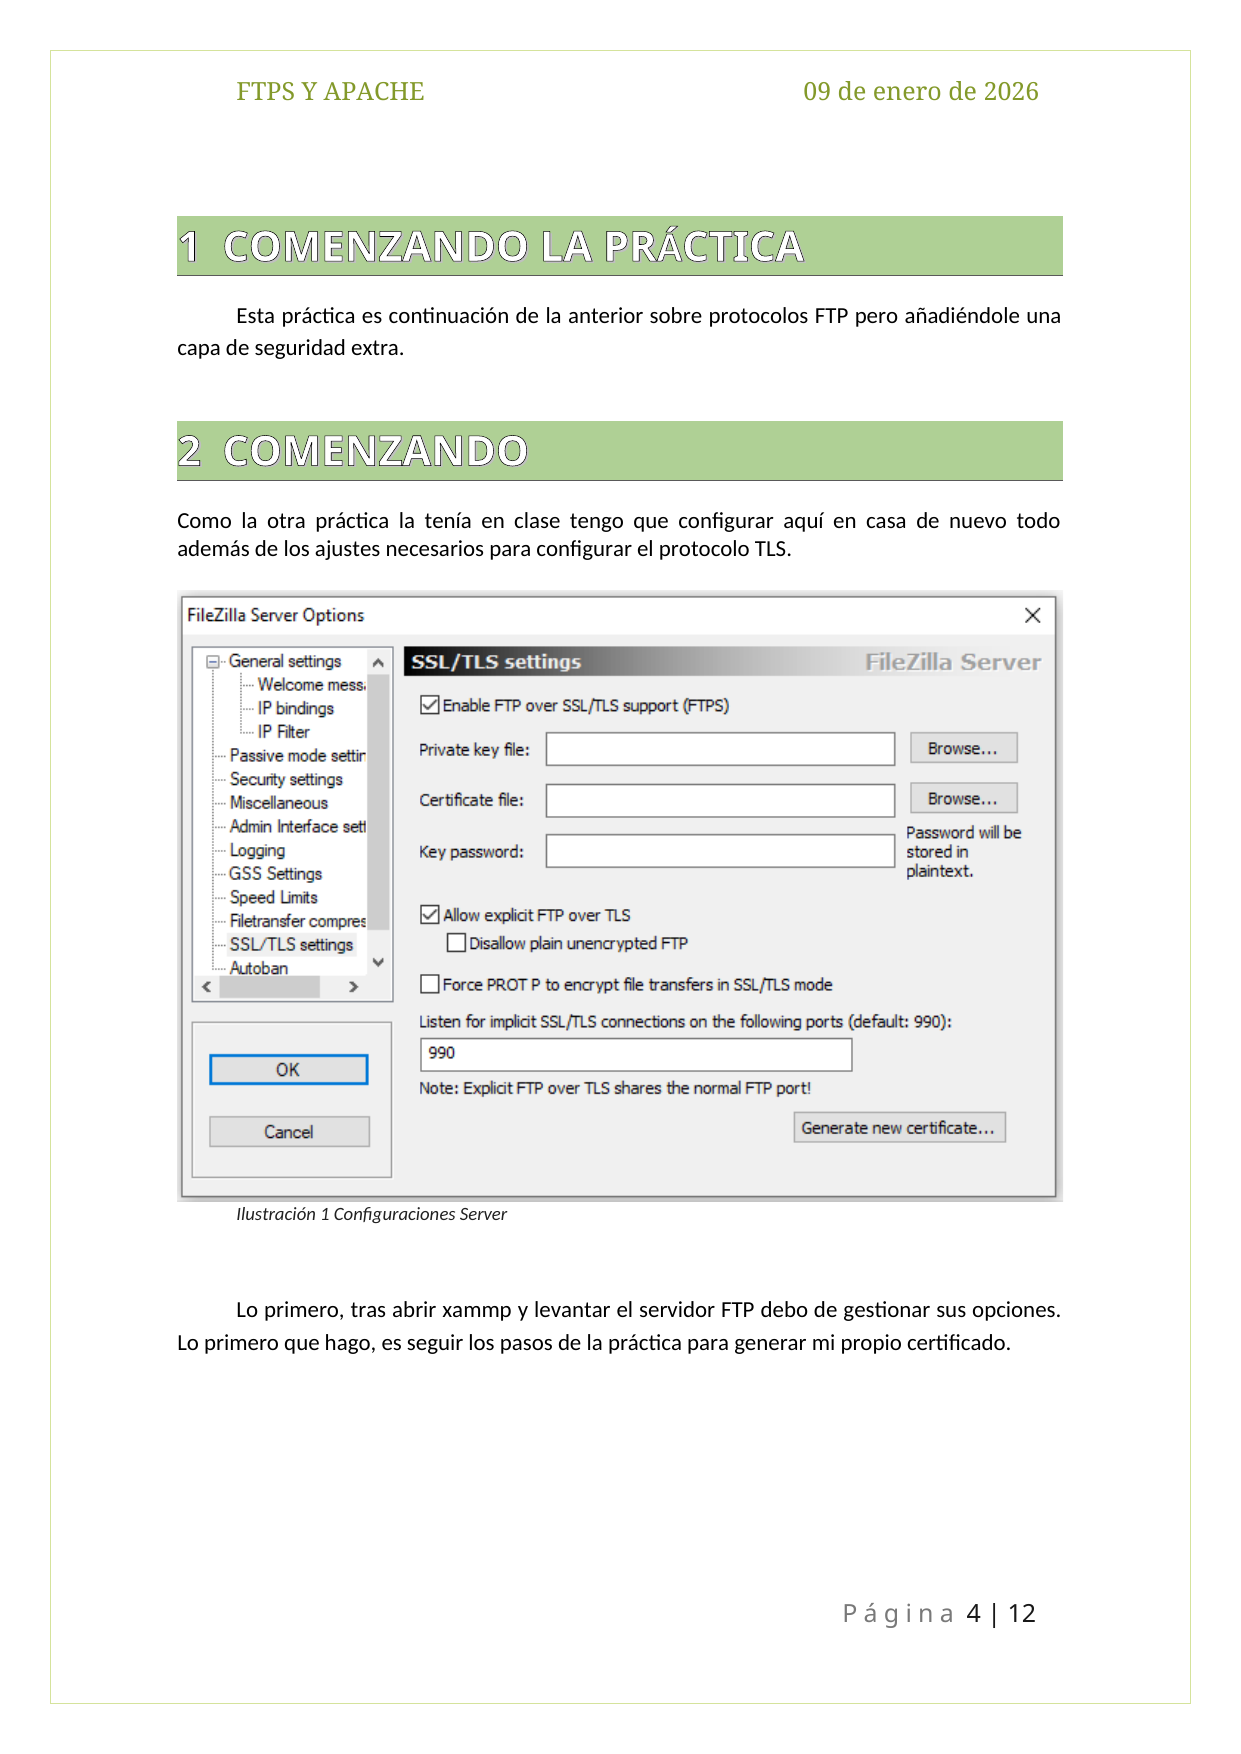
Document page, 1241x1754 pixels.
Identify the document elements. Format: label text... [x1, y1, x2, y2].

text Como la otra práctica la tenía en clase tengo que configurar aquí en casa de nuevo todo además de los ajustes necesarios para configurar el protocolo TLS. [177, 506, 1063, 562]
text Esta práctica es continuación de la anterior sobre protocolos FTP pero añadiéndole una capa de seguridad extra. [177, 301, 1063, 362]
text Ilustración 1 Configuraciones Server [177, 1202, 1063, 1225]
subtitle COMENZANDO LA PRÁCTICA [177, 216, 1063, 275]
text Lo primero, tras abrir xammp y levantar el servidor FTP debo de gestionar sus opciones. Lo primero que hago, es seguir los pasos de la práctica para generar mi propio certificado. [177, 1295, 1063, 1356]
subtitle COMENZANDO [177, 421, 1063, 480]
